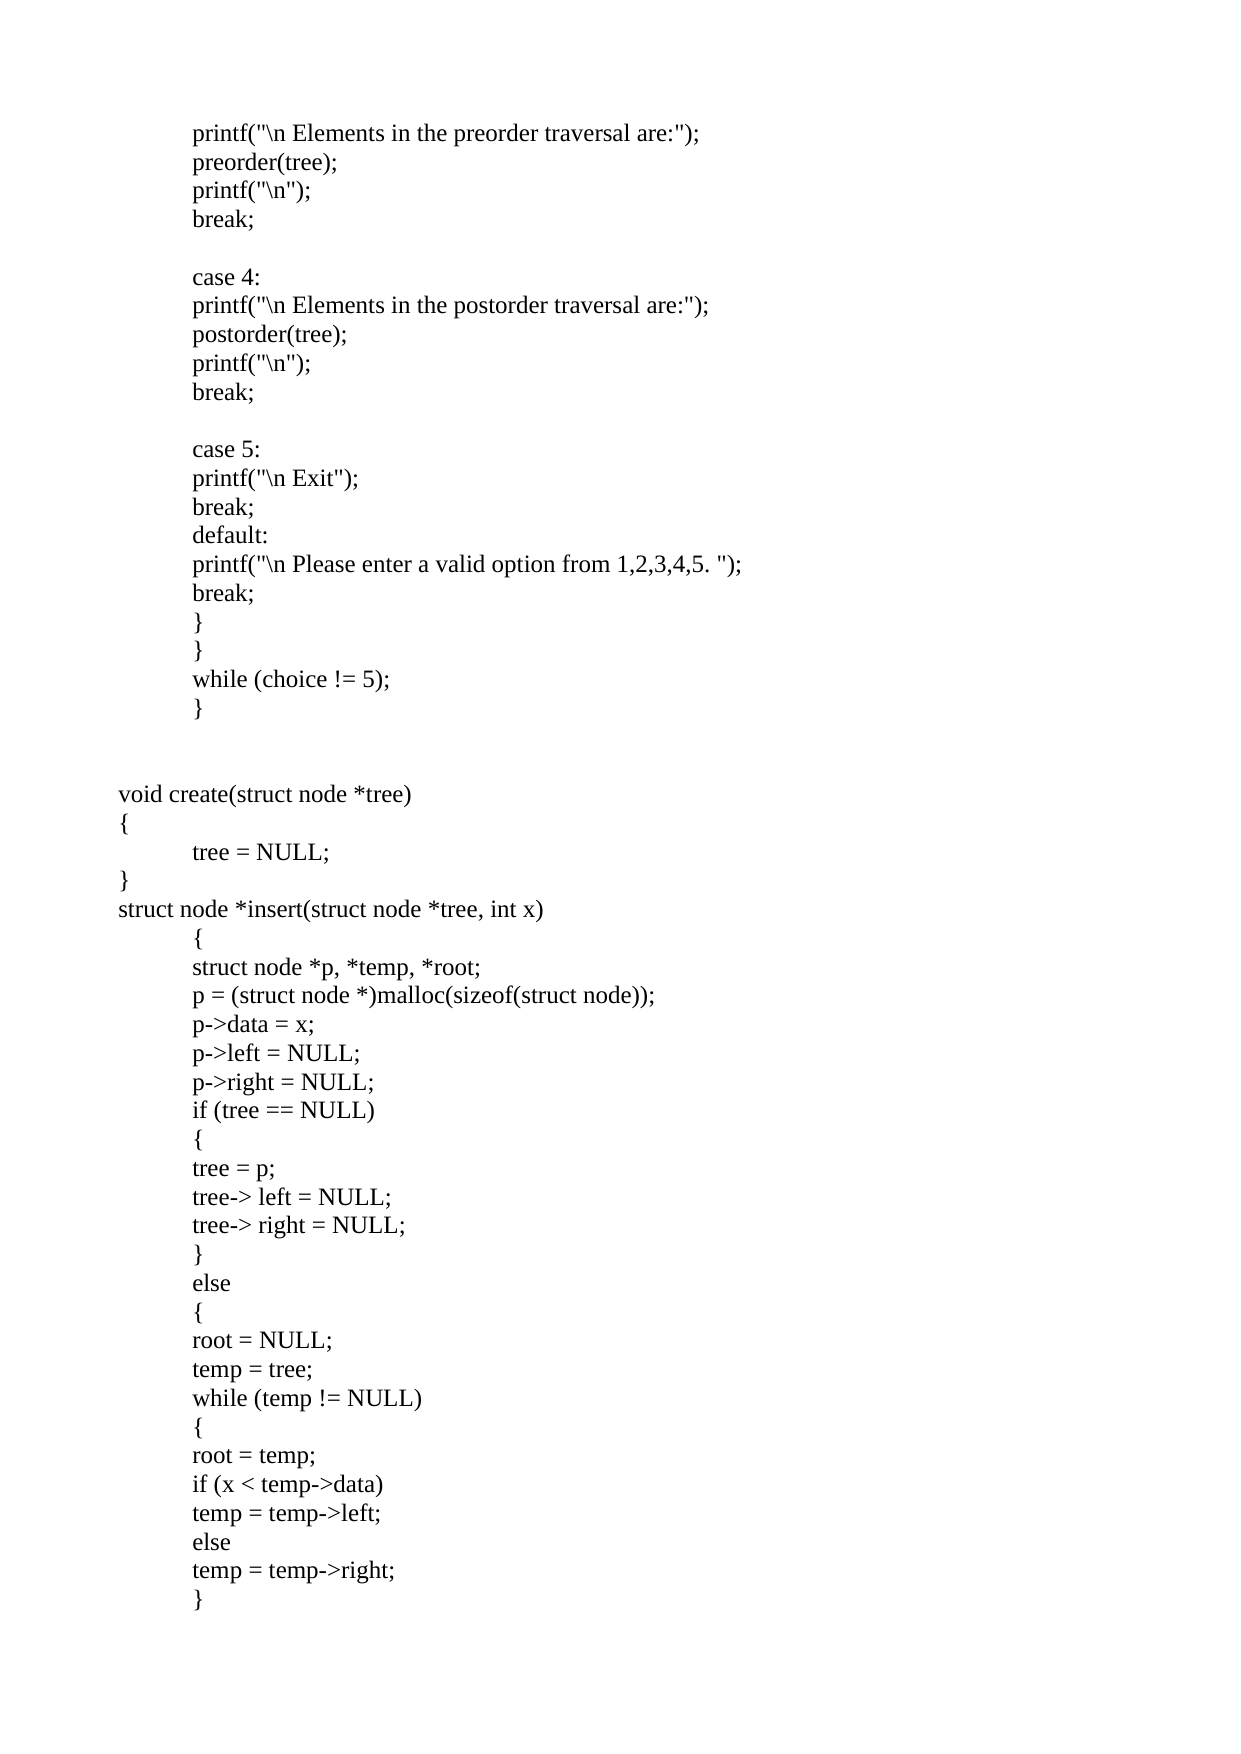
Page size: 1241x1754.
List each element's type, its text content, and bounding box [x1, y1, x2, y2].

text temp = temp->left; [118, 1498, 1122, 1527]
text void create(struct node *tree) [118, 779, 1122, 808]
text break; [118, 578, 1122, 607]
text tree = p; [118, 1153, 1122, 1182]
text { [118, 923, 1122, 952]
text } [118, 1584, 1122, 1613]
text tree = NULL; [118, 837, 1122, 866]
text while (choice != 5); [118, 664, 1122, 693]
text case 5: [118, 434, 1122, 463]
text case 4: [118, 262, 1122, 291]
text p->right = NULL; [118, 1067, 1122, 1096]
text } [118, 693, 1122, 722]
text root = temp; [118, 1441, 1122, 1469]
text { [118, 1124, 1122, 1153]
text if (tree == NULL) [118, 1096, 1122, 1124]
text } [118, 1239, 1122, 1268]
text postorder(tree); [118, 319, 1122, 348]
text { [118, 808, 1122, 837]
text if (x < temp->data) [118, 1469, 1122, 1498]
text } [118, 607, 1122, 636]
text printf("\n"); [118, 176, 1122, 204]
text root = NULL; [118, 1326, 1122, 1354]
text default: [118, 521, 1122, 549]
text else [118, 1527, 1122, 1556]
text tree-> right = NULL; [118, 1211, 1122, 1239]
text { [118, 1297, 1122, 1326]
text while (temp != NULL) [118, 1383, 1122, 1412]
text printf("\n"); [118, 348, 1122, 377]
text else [118, 1268, 1122, 1297]
text } [118, 866, 1122, 894]
text printf("\n Please enter a valid option from 1,2,3,4,5. "); [118, 549, 1122, 578]
text printf("\n Elements in the postorder traversal are:"); [118, 291, 1122, 319]
text break; [118, 377, 1122, 406]
text { [118, 1412, 1122, 1441]
text p = (struct node *)malloc(sizeof(struct node)); [118, 981, 1122, 1009]
text tree-> left = NULL; [118, 1182, 1122, 1211]
text break; [118, 204, 1122, 233]
text } [118, 636, 1122, 664]
text printf("\n Elements in the preorder traversal are:"); [118, 118, 1122, 147]
text preorder(tree); [118, 147, 1122, 176]
text p->data = x; [118, 1009, 1122, 1038]
text temp = temp->right; [118, 1556, 1122, 1584]
text printf("\n Exit"); [118, 463, 1122, 492]
text p->left = NULL; [118, 1038, 1122, 1067]
text break; [118, 492, 1122, 521]
text struct node *insert(struct node *tree, int x) [118, 894, 1122, 923]
text temp = tree; [118, 1354, 1122, 1383]
text struct node *p, *temp, *root; [118, 952, 1122, 981]
